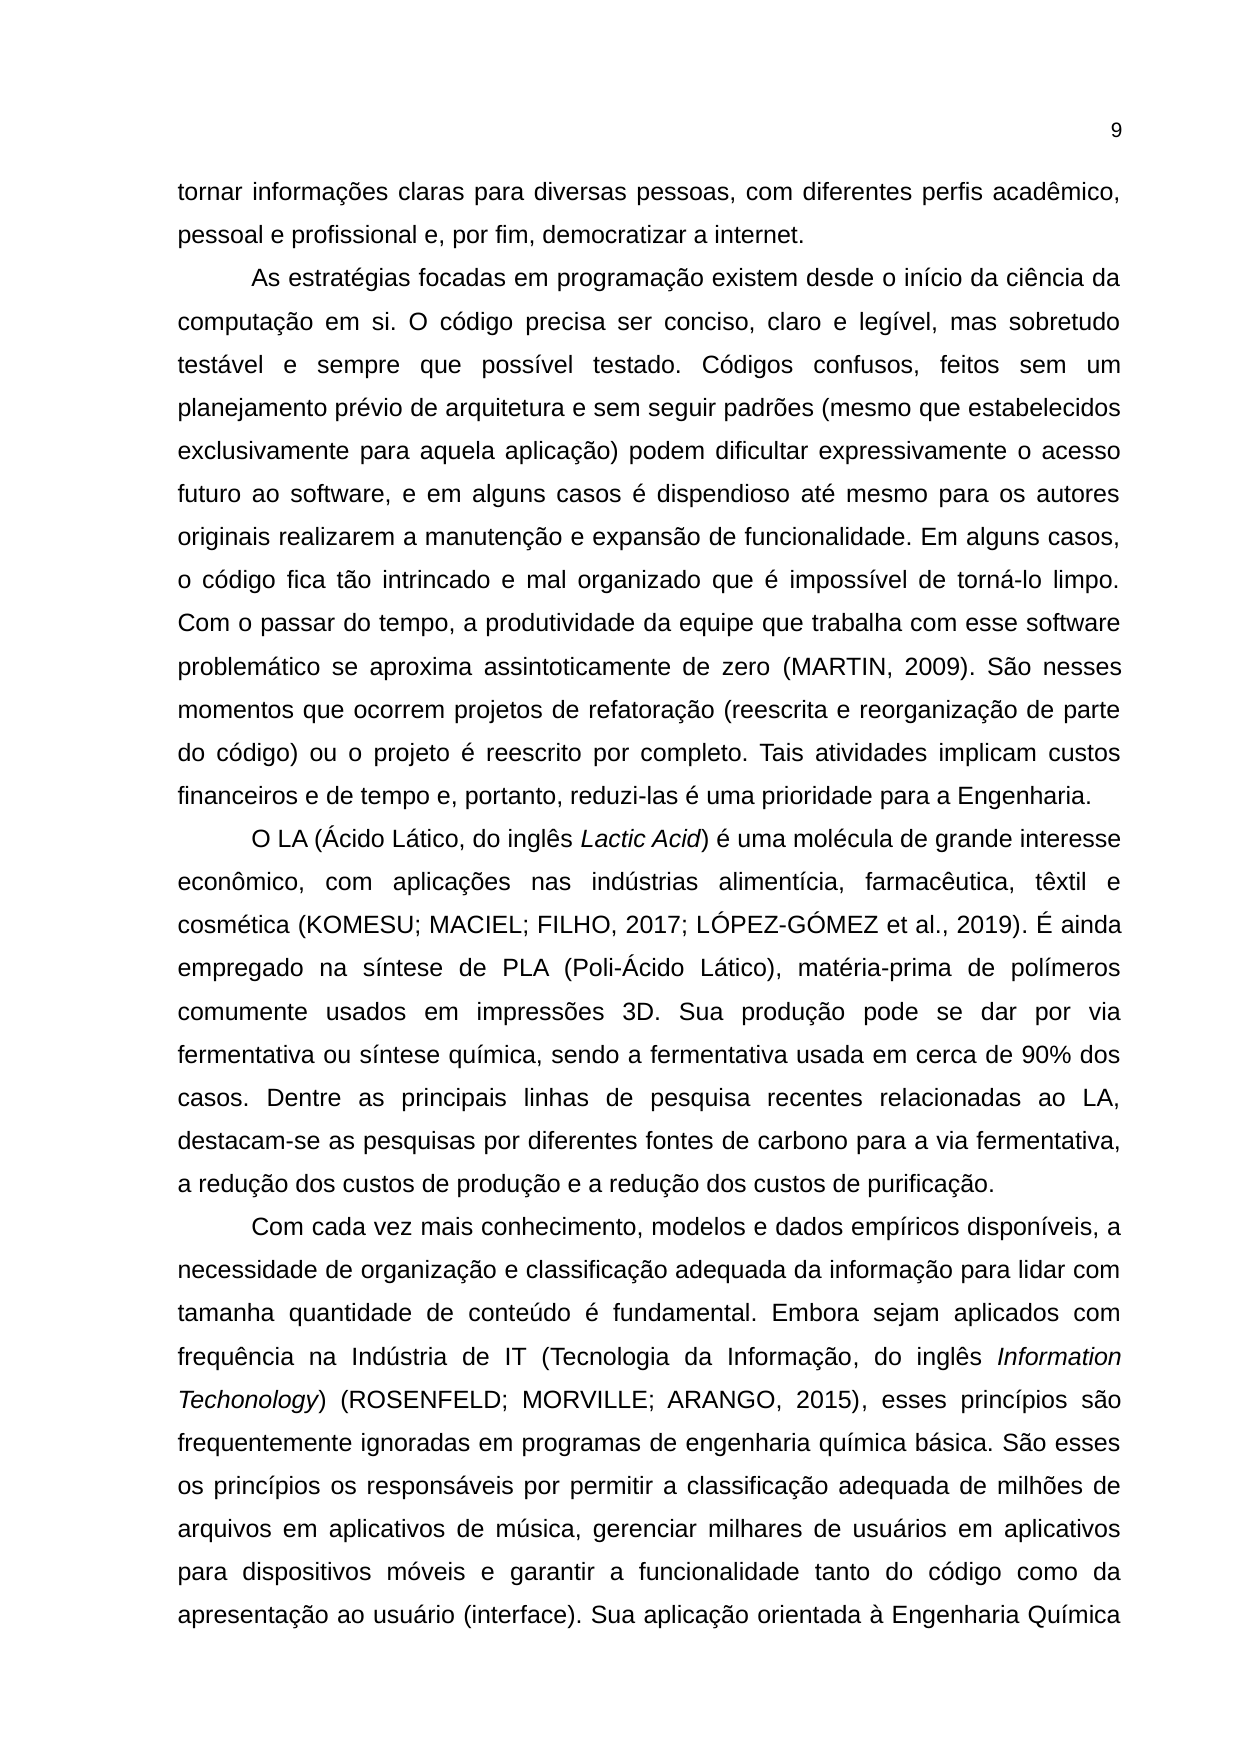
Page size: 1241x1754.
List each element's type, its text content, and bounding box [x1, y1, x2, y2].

text tornar informações claras para diversas pessoas, com diferentes perfis acadêmico, pessoal e profissional e, por fim, democratizar a internet. [177, 177, 1122, 249]
text Com cada vez mais conhecimento, modelos e dados empíricos disponíveis, a necessidade de organização e classificação adequada da informação para lidar com tamanha quantidade de conteúdo é fundamental. Embora sejam aplicados com frequência na Indústria de IT (Tecnologia da Informação, do inglês Information Techonology) (ROSENFELD; MORVILLE; ARANGO, 2015), esses princípios são frequentemente ignoradas em programas de engenharia química básica. São esses os princípios os responsáveis por permitir a classificação adequada de milhões de arquivos em aplicativos de música, gerenciar milhares de usuários em aplicativos para dispositivos móveis e garantir a funcionalidade tanto do código como da apresentação ao usuário (interface). Sua aplicação orientada à Engenharia Química [177, 1212, 1122, 1629]
text O LA (Ácido Lático, do inglês Lactic Acid) é uma molécula de grande interesse econômico, com aplicações nas indústrias alimentícia, farmacêutica, têxtil e cosmética (KOMESU; MACIEL; FILHO, 2017; LÓPEZ-GÓMEZ et al., 2019). É ainda empregado na síntese de PLA (Poli-Ácido Lático), matéria-prima de polímeros comumente usados em impressões 3D. Sua produção pode se dar por via fermentativa ou síntese química, sendo a fermentativa usada em cerca de 90% dos casos. Dentre as principais linhas de pesquisa recentes relacionadas ao LA, destacam-se as pesquisas por diferentes fontes de carbono para a via fermentativa, a redução dos custos de produção e a redução dos custos de purificação. [177, 824, 1122, 1198]
text As estratégias focadas em programação existem desde o início da ciência da computação em si. O código precisa ser conciso, claro e legível, mas sobretudo testável e sempre que possível testado. Códigos confusos, feitos sem um planejamento prévio de arquitetura e sem seguir padrões (mesmo que estabelecidos exclusivamente para aquela aplicação) podem dificultar expressivamente o acesso futuro ao software, e em alguns casos é dispendioso até mesmo para os autores originais realizarem a manutenção e expansão de funcionalidade. Em alguns casos, o código fica tão intrincado e mal organizado que é impossível de torná-lo limpo. Com o passar do tempo, a produtividade da equipe que trabalha com esse software problemático se aproxima assintoticamente de zero (MARTIN, 2009). São nesses momentos que ocorrem projetos de refatoração (reescrita e reorganização de parte do código) ou o projeto é reescrito por completo. Tais atividades implicam custos financeiros e de tempo e, portanto, reduzi-las é uma prioridade para a Engenharia. [177, 263, 1122, 809]
